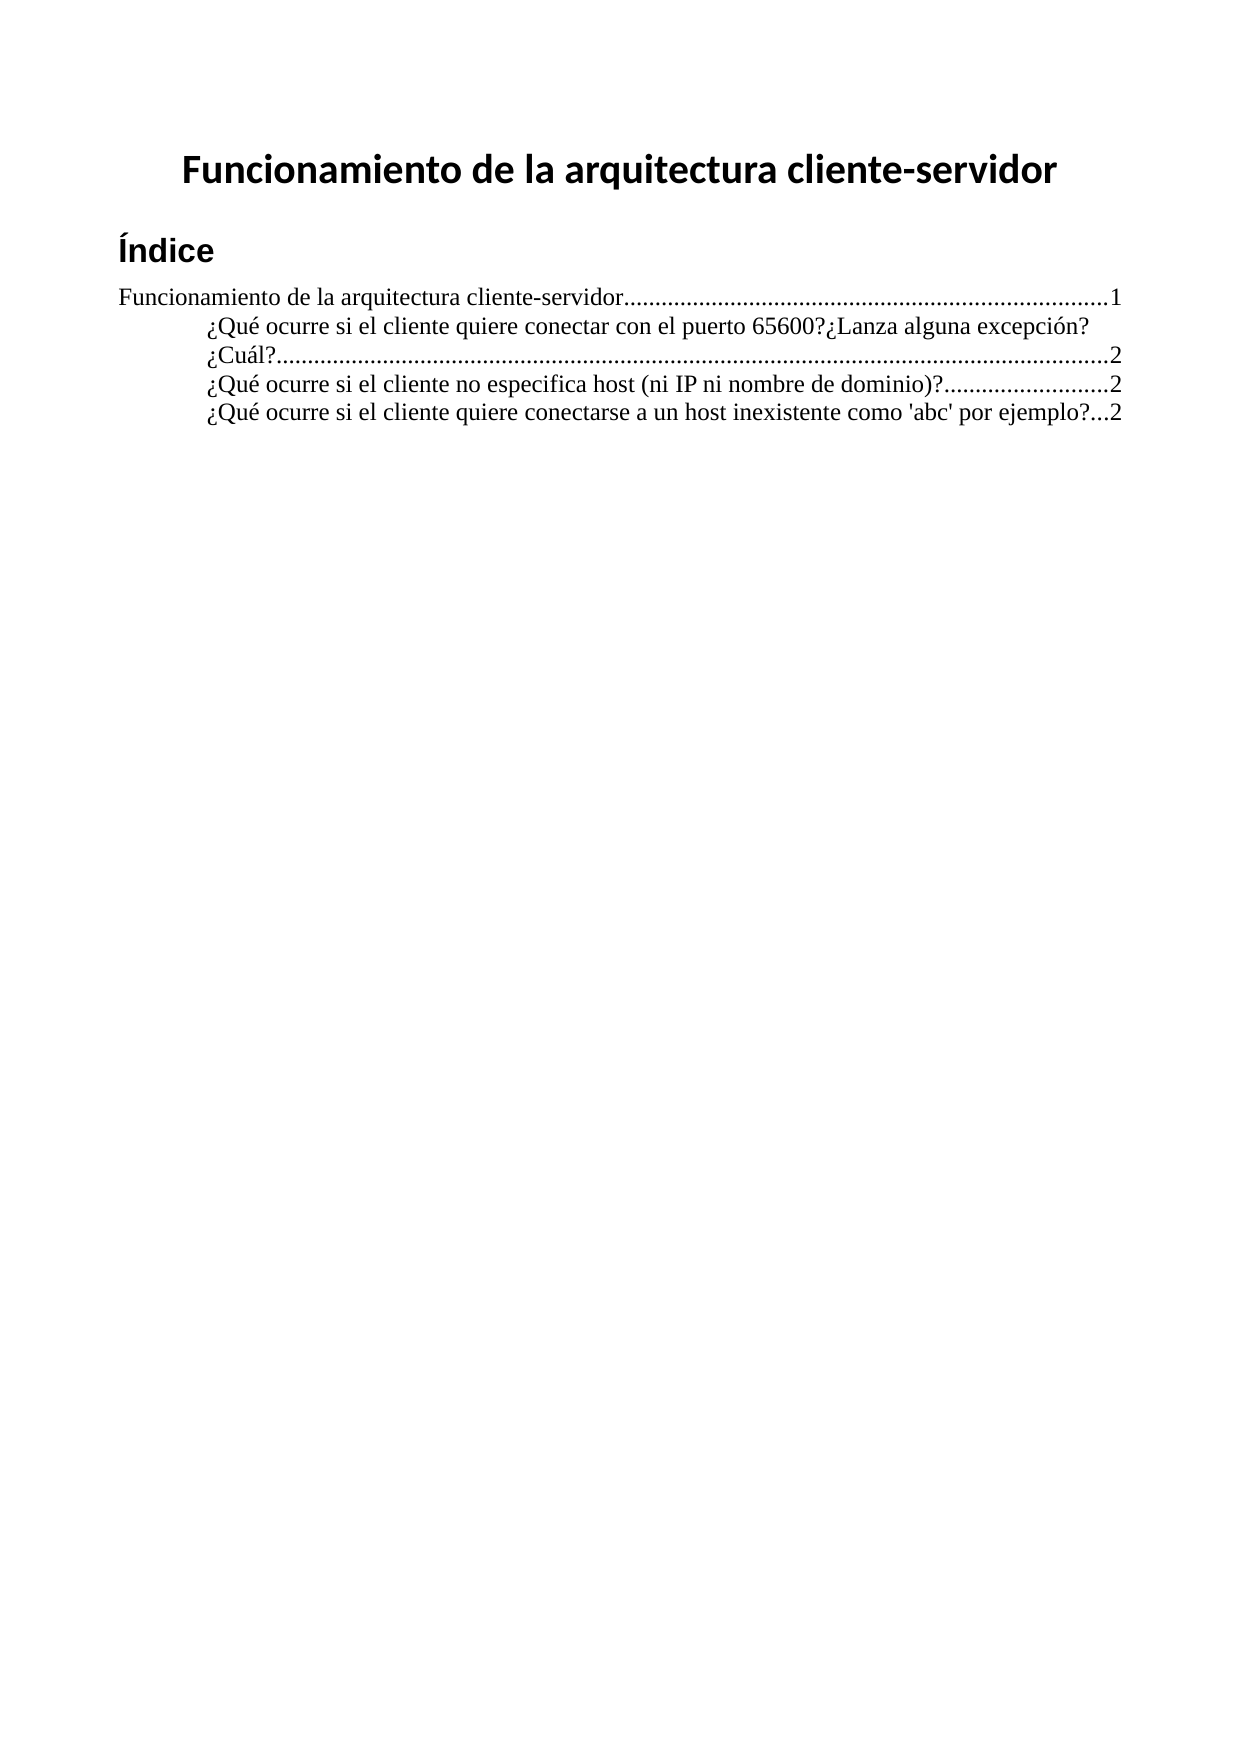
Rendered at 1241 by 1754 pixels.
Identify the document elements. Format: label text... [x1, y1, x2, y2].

text ¿Qué ocurre si el cliente quiere conectarse a un host inexistente como 'abc' por ejemplo? 2 [207, 397, 1122, 426]
text ¿Qué ocurre si el cliente no especifica host (ni IP ni nombre de dominio)? 2 [207, 369, 1122, 397]
text Funcionamiento de la arquitectura cliente-servidor 1 [118, 282, 1122, 311]
subtitle Funcionamiento de la arquitectura cliente-servidor [118, 143, 1122, 194]
subtitle Índice [118, 231, 1122, 270]
text ¿Qué ocurre si el cliente quiere conectar con el puerto 65600?¿Lanza alguna excepción? ¿Cuál? 2 [207, 311, 1122, 369]
